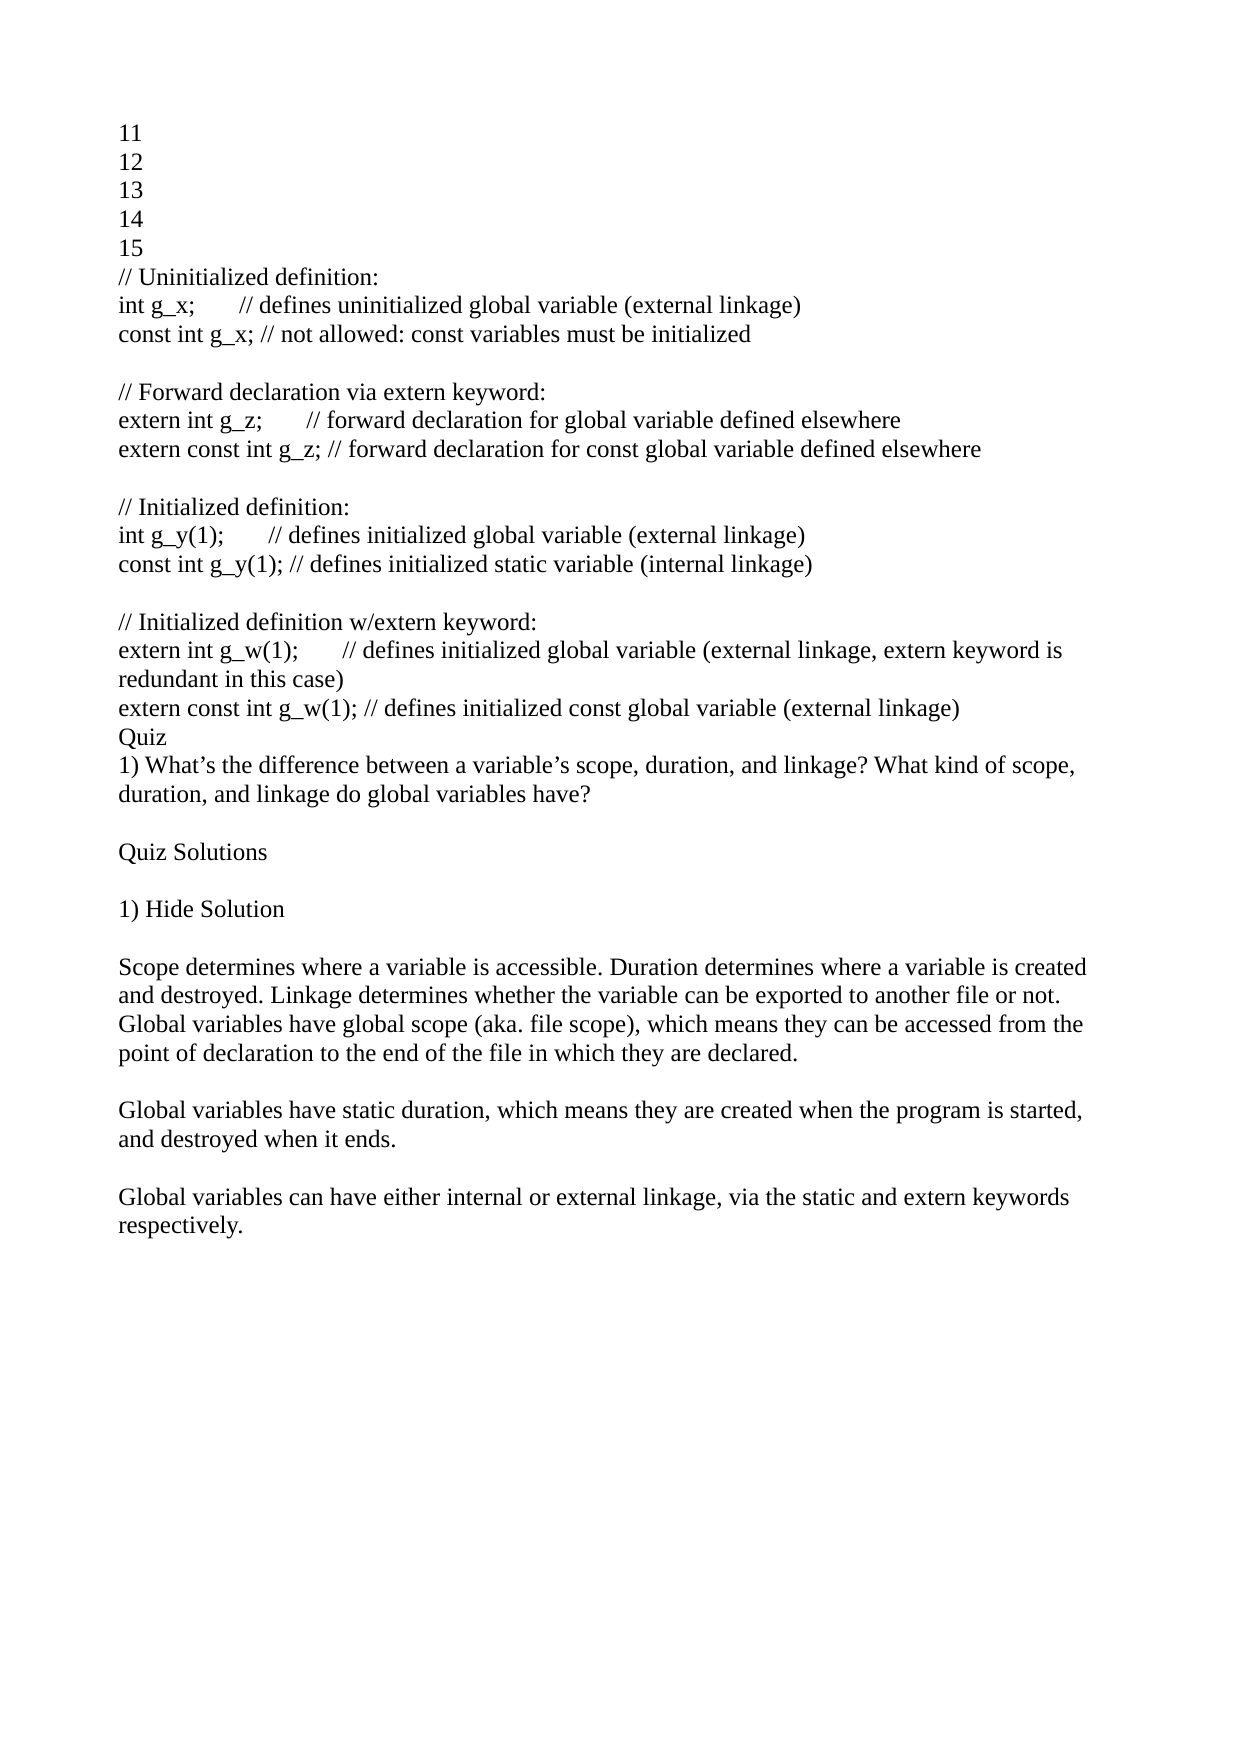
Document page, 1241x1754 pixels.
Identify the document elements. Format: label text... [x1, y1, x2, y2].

text 1) Hide Solution [118, 894, 1122, 923]
text 11 [118, 118, 1122, 147]
text Scope determines where a variable is accessible. Duration determines where a variable is created and destroyed. Linkage determines whether the variable can be exported to another file or not. [118, 952, 1122, 1009]
text // Initialized definition w/extern keyword: [118, 607, 1122, 636]
text extern int g_w(1); // defines initialized global variable (external linkage, extern keyword is redundant in this case) [118, 636, 1122, 693]
text const int g_x; // not allowed: const variables must be initialized [118, 319, 1122, 348]
text Quiz [118, 722, 1122, 751]
text 14 [118, 204, 1122, 233]
text extern const int g_z; // forward declaration for const global variable defined elsewhere [118, 434, 1122, 463]
text // Uninitialized definition: [118, 262, 1122, 291]
text 1) What’s the difference between a variable’s scope, duration, and linkage? What kind of scope, duration, and linkage do global variables have? [118, 751, 1122, 808]
text Global variables have static duration, which means they are created when the program is started, and destroyed when it ends. [118, 1096, 1122, 1153]
text int g_y(1); // defines initialized global variable (external linkage) [118, 521, 1122, 549]
text // Forward declaration via extern keyword: [118, 377, 1122, 406]
text 12 [118, 147, 1122, 176]
text // Initialized definition: [118, 492, 1122, 521]
text extern int g_z; // forward declaration for global variable defined elsewhere [118, 406, 1122, 434]
text const int g_y(1); // defines initialized static variable (internal linkage) [118, 549, 1122, 578]
text Global variables have global scope (aka. file scope), which means they can be accessed from the point of declaration to the end of the file in which they are declared. [118, 1009, 1122, 1067]
text 13 [118, 176, 1122, 204]
text extern const int g_w(1); // defines initialized const global variable (external linkage) [118, 693, 1122, 722]
text 15 [118, 233, 1122, 262]
text Global variables can have either internal or external linkage, via the static and extern keywords respectively. [118, 1182, 1122, 1239]
text Quiz Solutions [118, 837, 1122, 866]
text int g_x; // defines uninitialized global variable (external linkage) [118, 291, 1122, 319]
